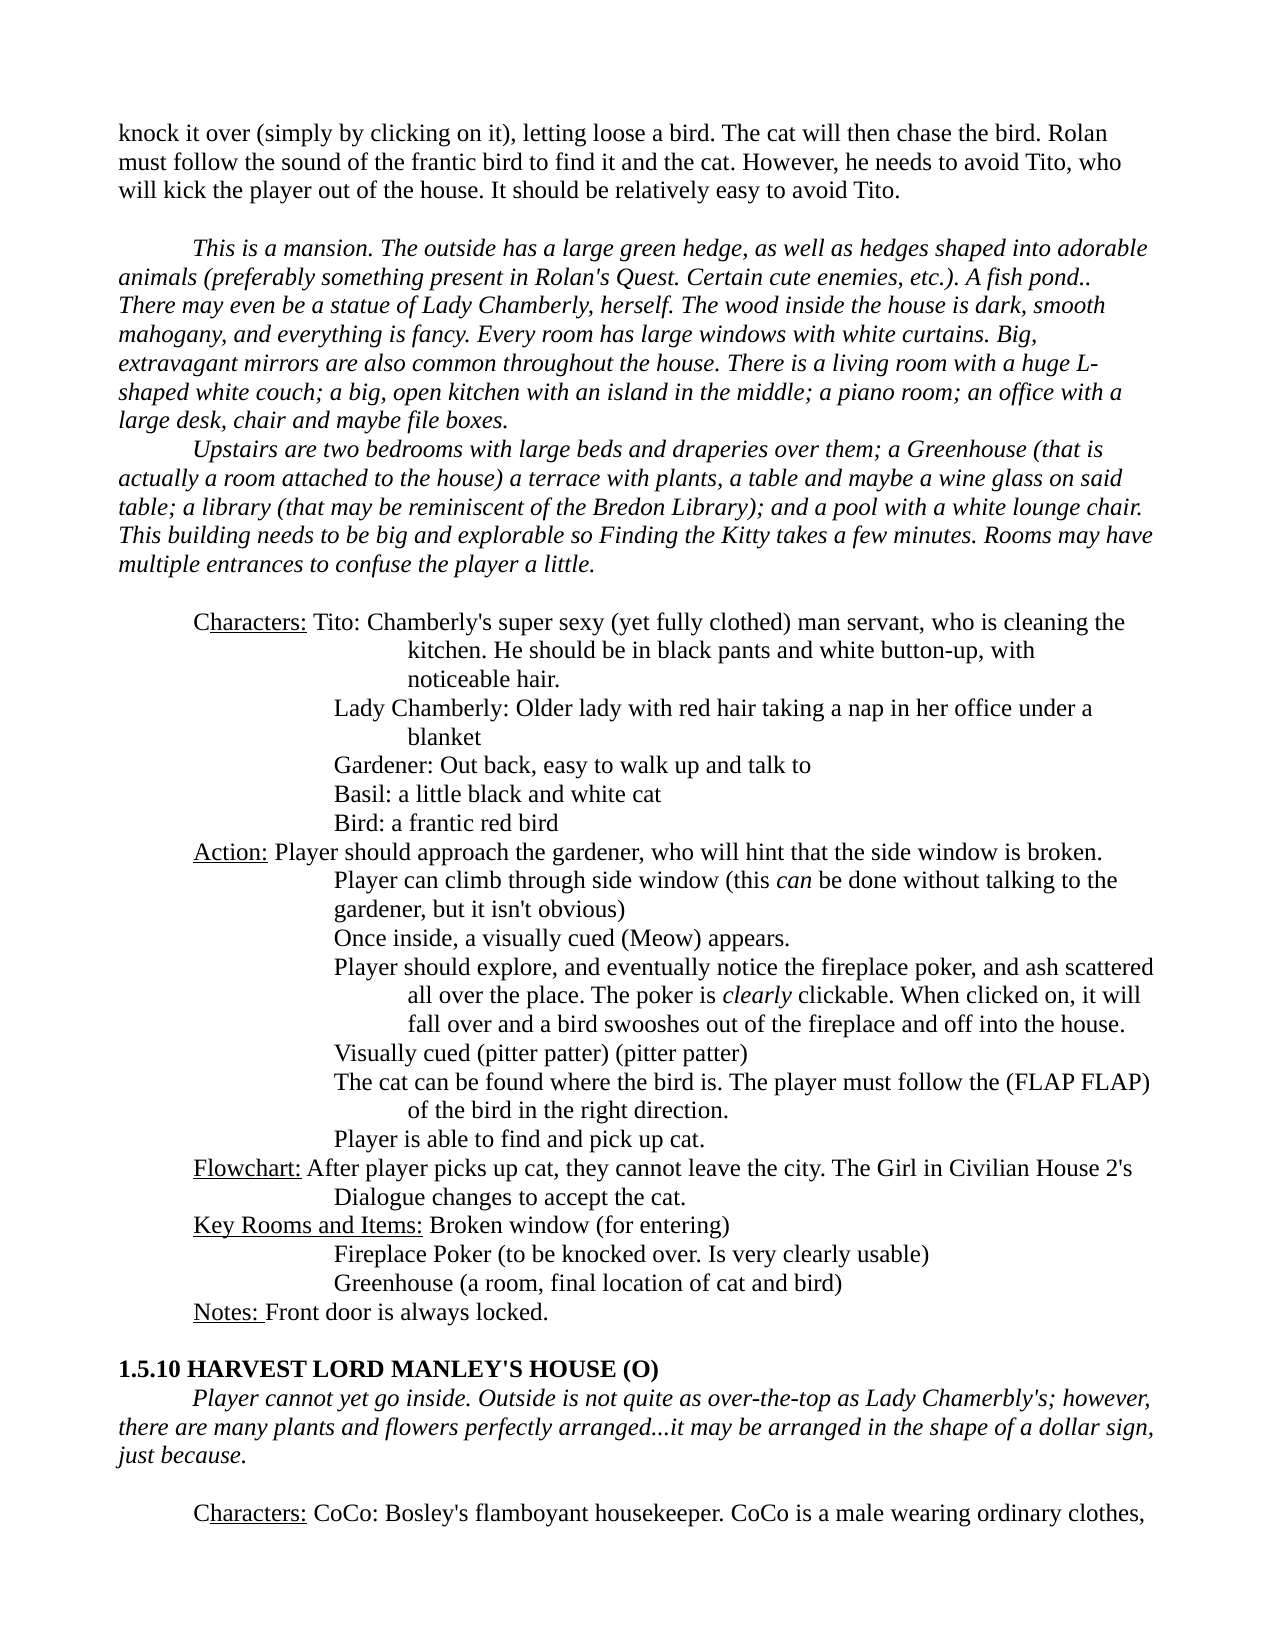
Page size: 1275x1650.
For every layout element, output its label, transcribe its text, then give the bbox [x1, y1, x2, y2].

text Basil: a little black and white cat [193, 779, 1157, 808]
text Visually cued (pitter patter) (pitter patter) [193, 1038, 1157, 1067]
text This is a mansion. The outside has a large green hedge, as well as hedges shaped into adorable animals (preferably something present in Rolan's Quest. Certain cute enemies, etc.). A fish pond.. There may even be a statue of Lady Chamberly, herself. The wood inside the house is dark, smooth mahogany, and everything is fancy. Every room has large windows with white curtains. Big, extravagant mirrors are also common throughout the house. There is a living room with a huge L-shaped white couch; a big, open kitchen with an island in the middle; a piano room; an office with a large desk, chair and maybe file boxes. [118, 233, 1157, 434]
text Player is able to find and pick up cat. [193, 1124, 1157, 1153]
text Fireplace Poker (to be knocked over. Is very clearly usable) [193, 1239, 1157, 1268]
text Characters: Tito: Chamberly's super sexy (yet fully clothed) man servant, who is cleaning the kitchen. He should be in black pants and white button-up, with noticeable hair. [193, 607, 1157, 693]
text Greenhouse (a room, final location of cat and bird) [193, 1268, 1157, 1297]
text Action: Player should approach the gardener, who will hint that the side window is broken. [193, 837, 1157, 866]
text Characters: CoCo: Bosley's flamboyant housekeeper. CoCo is a male wearing ordinary clothes, [193, 1498, 1157, 1527]
text knock it over (simply by clicking on it), letting loose a bird. The cat will then chase the bird. Rolan must follow the sound of the frantic bird to find it and the cat. However, he needs to avoid Tito, who will kick the player out of the house. It should be relatively easy to avoid Tito. [118, 118, 1157, 204]
text 1.5.10 HARVEST LORD MANLEY'S HOUSE (O) [118, 1354, 1157, 1383]
text Player cannot yet go inside. Outside is not quite as over-the-top as Lady Chamerbly's; however, there are many plants and flowers perfectly arranged...it may be arranged in the shape of a dollar sign, just because. [118, 1383, 1157, 1469]
text Upstairs are two bedrooms with large beds and draperies over them; a Greenhouse (that is actually a room attached to the house) a terrace with plants, a table and maybe a wine glass on said table; a library (that may be reminiscent of the Bredon Library); and a pool with a white lounge chair. This building needs to be big and explorable so Finding the Kitty takes a few minutes. Rooms may have multiple entrances to confuse the player a little. [118, 434, 1157, 578]
text Key Rooms and Items: Broken window (for entering) [193, 1211, 1157, 1239]
text Once inside, a visually cued (Meow) appears. [193, 923, 1157, 952]
text Lady Chamberly: Older lady with red hair taking a nap in her office under a blanket [193, 693, 1157, 751]
text Player should explore, and eventually notice the fireplace poker, and ash scattered all over the place. The poker is clearly clickable. When clicked on, it will fall over and a bird swooshes out of the fireplace and off into the house. [193, 952, 1157, 1038]
text The cat can be found where the bird is. The player must follow the (FLAP FLAP) of the bird in the right direction. [193, 1067, 1157, 1124]
text Notes: Front door is always locked. [193, 1297, 1157, 1326]
text Gardener: Out back, easy to walk up and talk to [193, 751, 1157, 779]
text Bird: a frantic red bird [193, 808, 1157, 837]
text Player can climb through side window (this can be done without talking to the gardener, but it isn't obvious) [193, 866, 1157, 923]
text Flowchart: After player picks up cat, they cannot leave the city. The Girl in Civilian House 2's Dialogue changes to accept the cat. [193, 1153, 1157, 1211]
